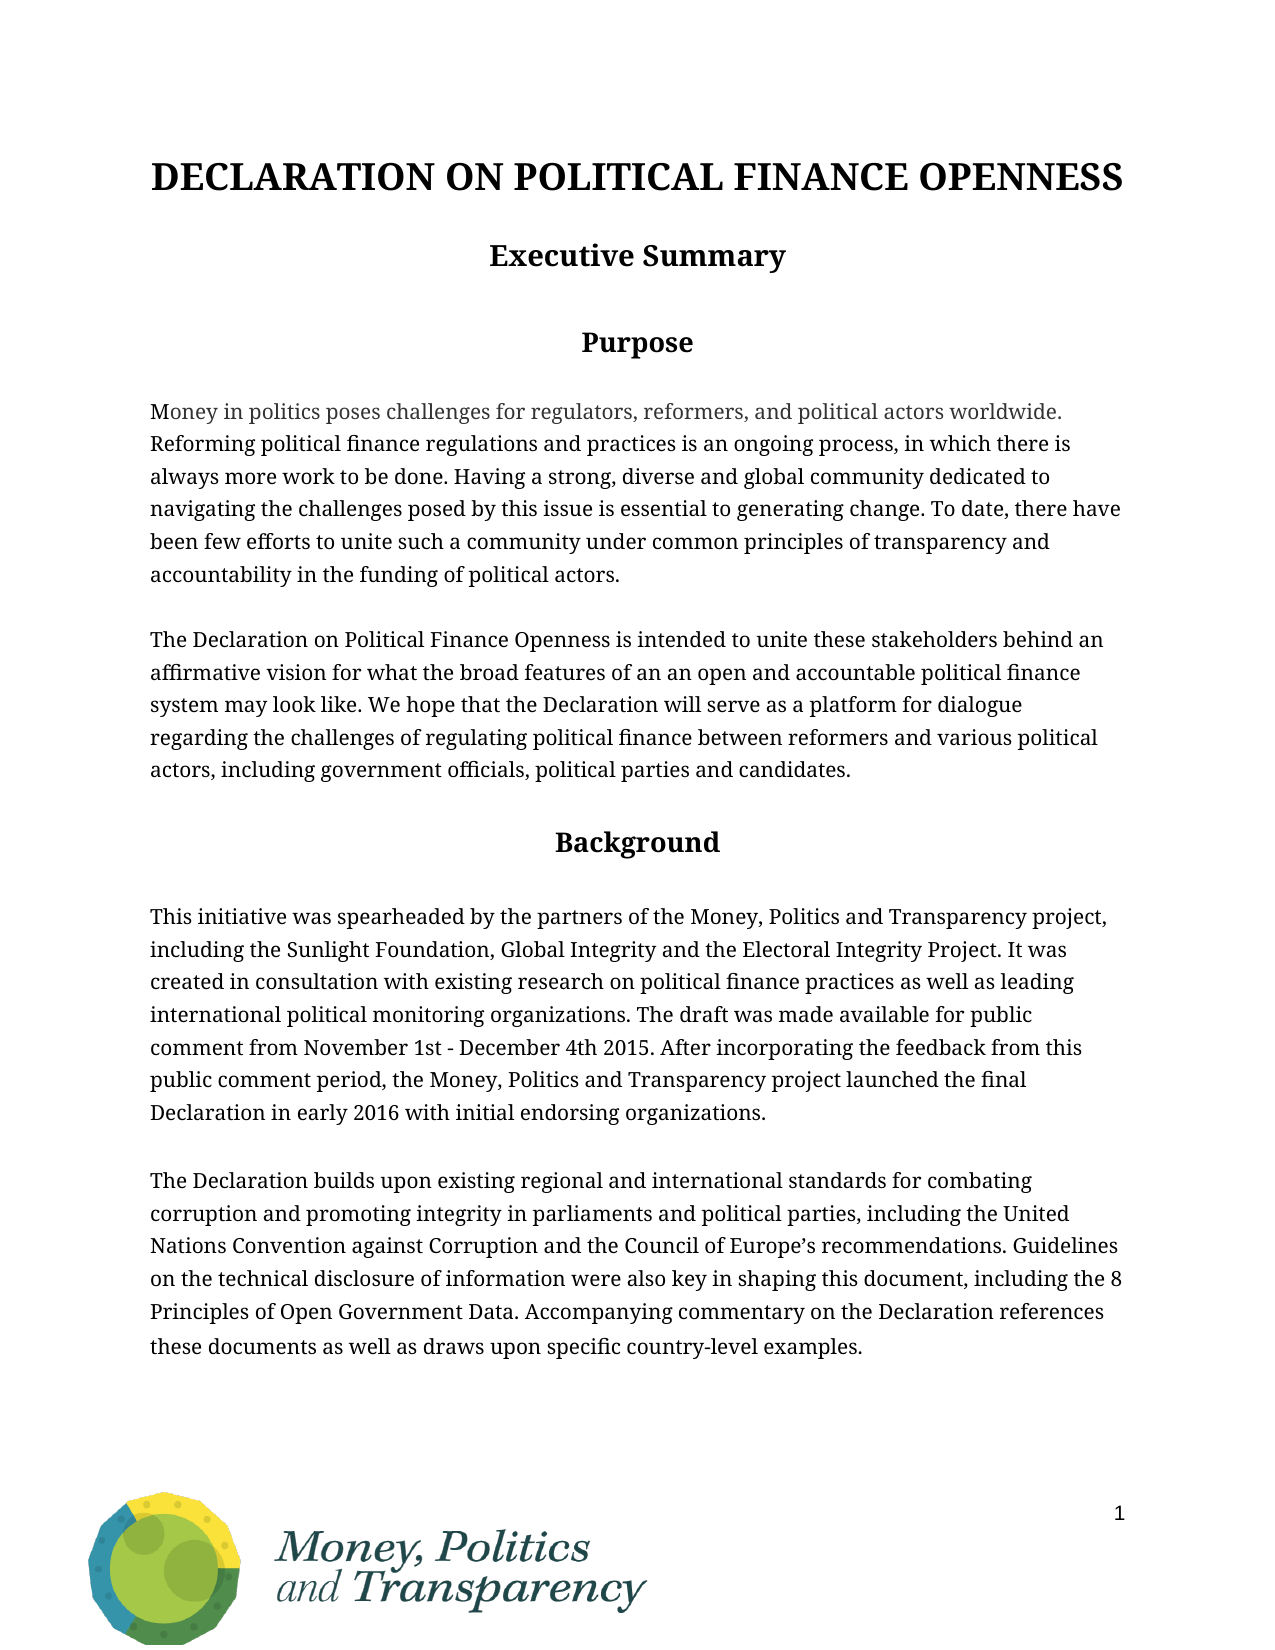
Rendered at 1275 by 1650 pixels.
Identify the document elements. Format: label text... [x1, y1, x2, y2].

text The Declaration on Political Finance Openness is intended to unite these stakeholders behind an affirmative vision for what the broad features of an an open and accountable political finance system may look like. We hope that the Declaration will serve as a platform for dialogue regarding the challenges of regulating political finance between reformers and various political actors, including government officials, political parties and candidates. [150, 625, 1125, 784]
text This initiative was spearheaded by the partners of the Money, Politics and Transparency project, including the Sunlight Foundation, Global Integrity and the Electoral Integrity Project. It was created in consultation with existing research on political finance practices as well as leading international political monitoring organizations. The draft was made available for public comment from November 1st - December 4th 2015. After incorporating the feedback from this public comment period, the Money, Politics and Transparency project launched the final Declaration in early 2016 with initial endorsing organizations. [150, 902, 1125, 1126]
text DECLARATION ON POLITICAL FINANCE OPENNESS [150, 150, 1125, 201]
text Background [150, 824, 1125, 861]
text Money in politics poses challenges for regulators, reformers, and political actors worldwide. Reforming political finance regulations and practices is an ongoing process, in which there is always more work to be done. Having a strong, diverse and global community dedicated to navigating the challenges posed by this issue is essential to generating change. To date, there have been few efforts to unite such a community under common principles of transparency and accountability in the funding of political actors. [150, 397, 1125, 588]
text The Declaration builds upon existing regional and international standards for combating corruption and promoting integrity in parliaments and political parties, including the United Nations Convention against Corruption and the Council of Europe’s recommendations. Guidelines on the technical disclosure of information were also key in shaping this document, including the 8 Principles of Open Government Data. Accompanying commentary on the Declaration references these documents as well as draws upon specific country-level examples. [150, 1166, 1125, 1361]
text Executive Summary [150, 235, 1125, 275]
picture [87, 1490, 648, 1645]
text Purpose [150, 323, 1125, 360]
